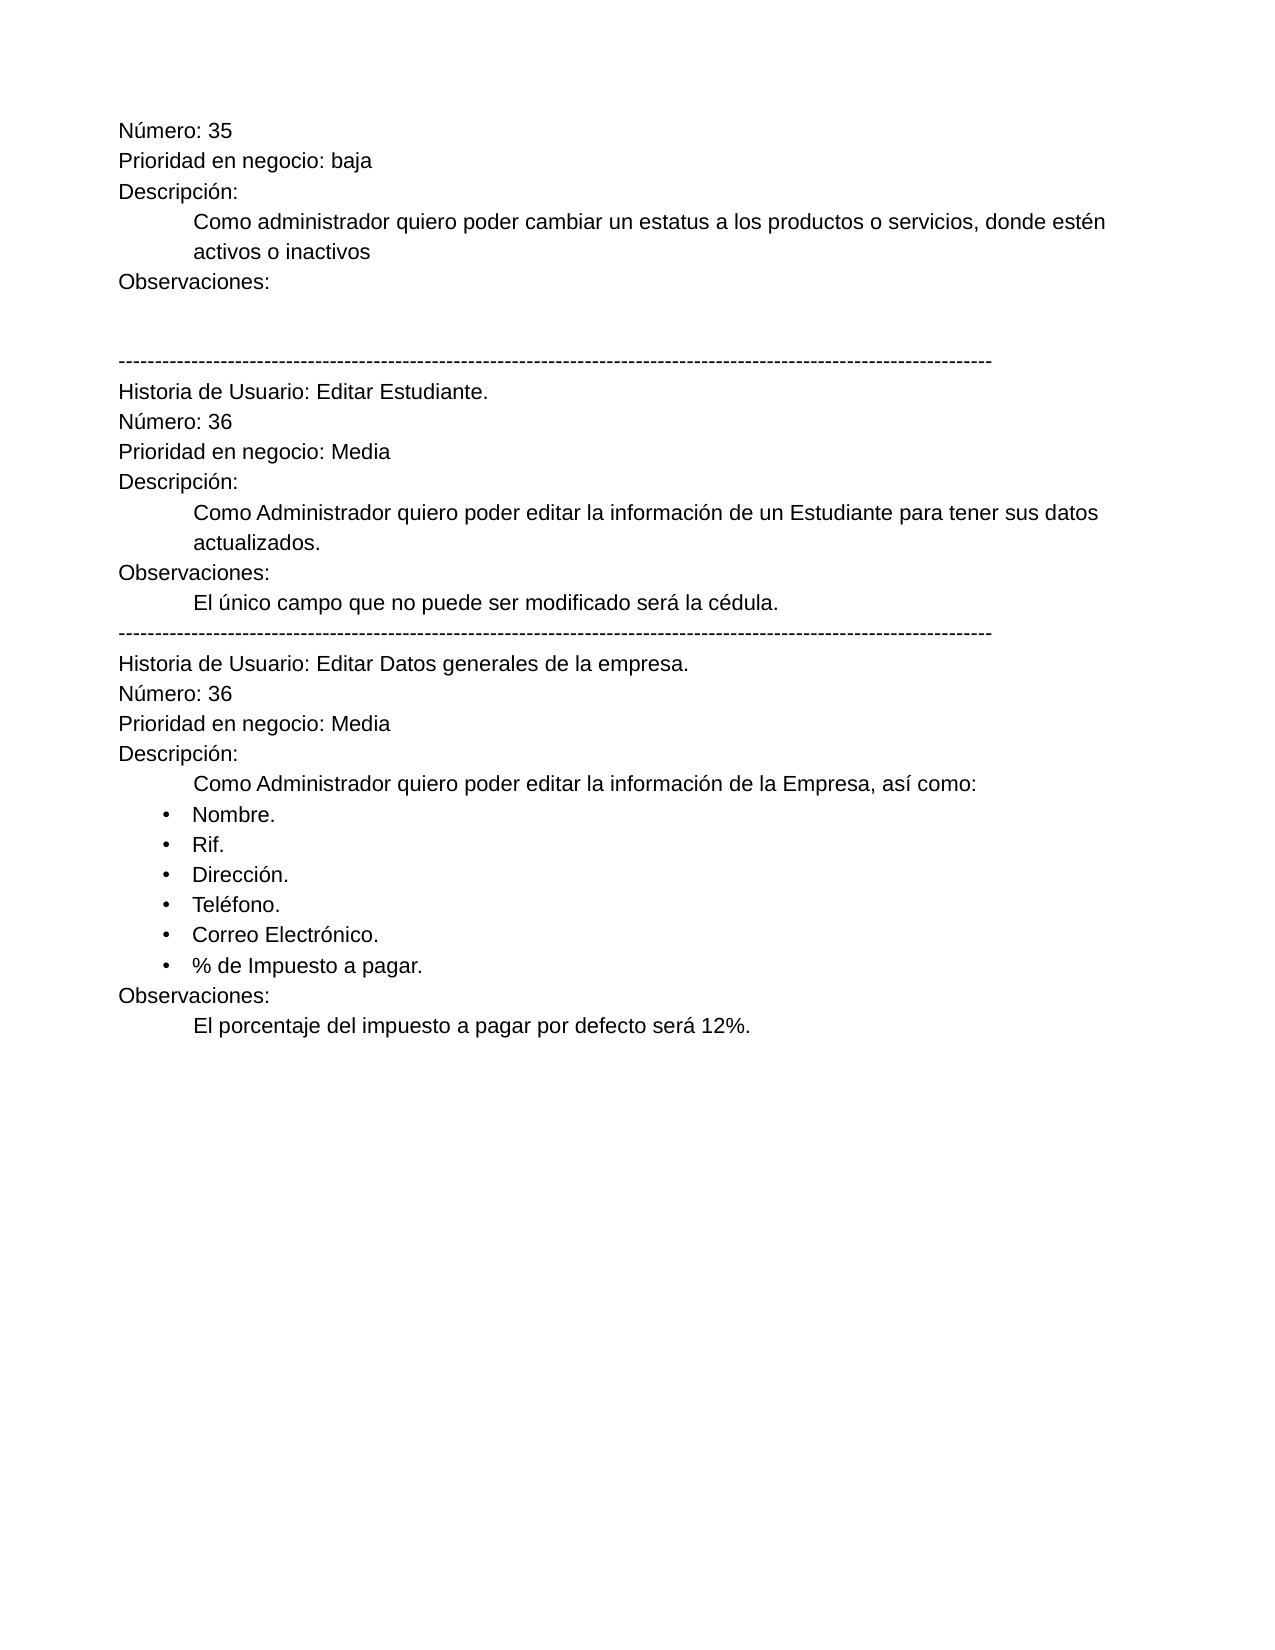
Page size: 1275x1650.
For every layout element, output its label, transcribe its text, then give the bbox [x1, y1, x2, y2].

list Nombre. [162, 802, 1157, 827]
text Historia de Usuario: Editar Datos generales de la empresa. [118, 651, 1157, 676]
text Prioridad en negocio: Media [118, 439, 1157, 464]
list Correo Electrónico. [162, 922, 1157, 948]
text Como administrador quiero poder cambiar un estatus a los productos o servicios, donde estén activos o inactivos [193, 209, 1157, 264]
text Prioridad en negocio: Media [118, 711, 1157, 736]
text ------------------------------------------------------------------------------------------------------------------------ [118, 348, 1157, 374]
text El único campo que no puede ser modificado será la cédula. [118, 590, 1157, 615]
text Número: 36 [118, 409, 1157, 434]
list Rif. [162, 832, 1157, 857]
list Dirección. [162, 862, 1157, 887]
text Observaciones: [118, 983, 1157, 1008]
text Historia de Usuario: Editar Estudiante. [118, 379, 1157, 404]
text Número: 35 [118, 118, 1157, 143]
text Observaciones: [118, 560, 1157, 585]
text Prioridad en negocio: baja [118, 148, 1157, 173]
text Observaciones: [118, 269, 1157, 294]
text Descripción: [118, 178, 1157, 204]
text Como Administrador quiero poder editar la información de un Estudiante para tener sus datos actualizados. [193, 499, 1157, 555]
list % de Impuesto a pagar. [162, 953, 1157, 978]
text El porcentaje del impuesto a pagar por defecto será 12%. [118, 1013, 1157, 1038]
text Como Administrador quiero poder editar la información de la Empresa, así como: [193, 771, 1157, 797]
text ------------------------------------------------------------------------------------------------------------------------ [118, 620, 1157, 646]
text Descripción: [118, 741, 1157, 766]
list Teléfono. [162, 892, 1157, 917]
text Descripción: [118, 469, 1157, 494]
text Número: 36 [118, 681, 1157, 706]
